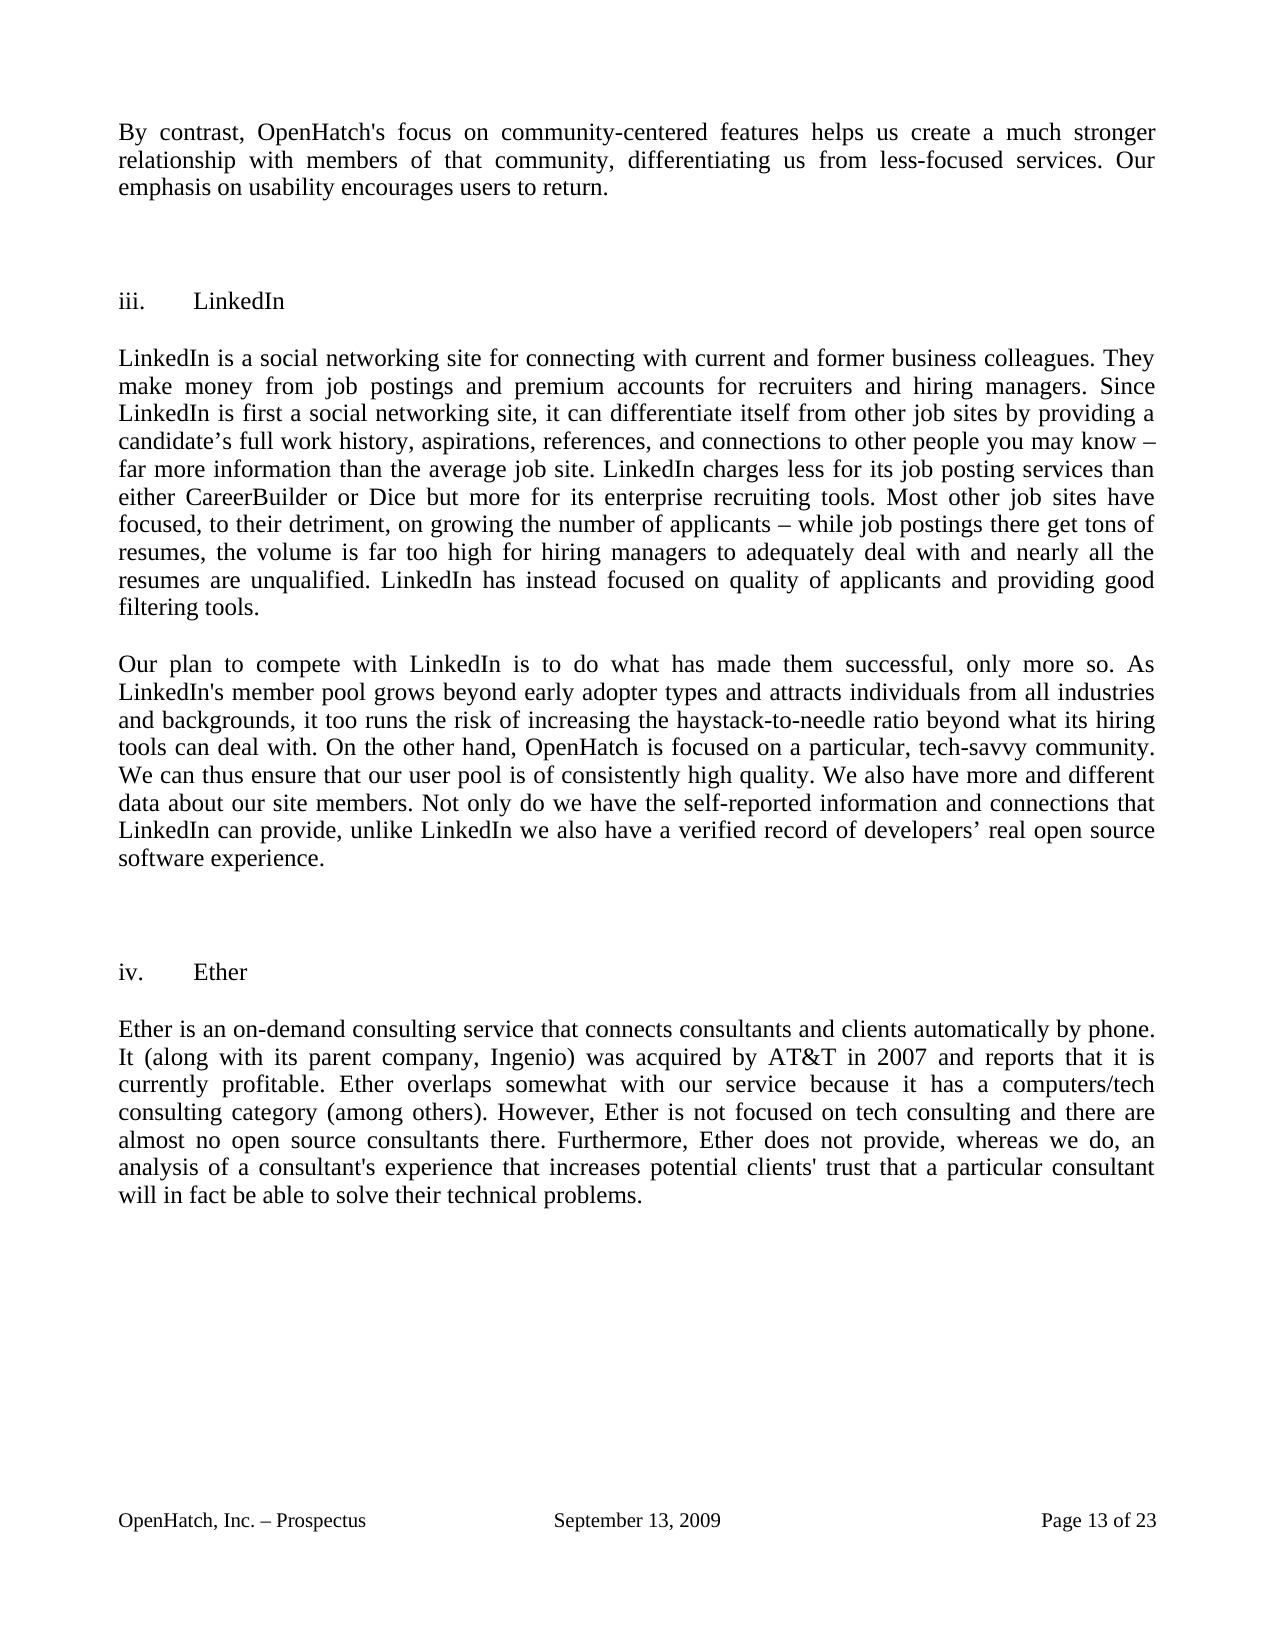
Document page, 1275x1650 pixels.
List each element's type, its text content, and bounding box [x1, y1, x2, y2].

list LinkedIn [118, 287, 1156, 315]
text Ether is an on-demand consulting service that connects consultants and clients automatically by phone. It (along with its parent company, Ingenio) was acquired by AT&T in 2007 and reports that it is currently profitable. Ether overlaps somewhat with our service because it has a computers/tech consulting category (among others). However, Ether is not focused on tech consulting and there are almost no open source consultants there. Furthermore, Ether does not provide, whereas we do, an analysis of a consultant's experience that increases potential clients' trust that a particular consultant will in fact be able to solve their technical problems. [118, 1015, 1156, 1209]
text Our plan to compete with LinkedIn is to do what has made them successful, only more so. As LinkedIn's member pool grows beyond early adopter types and attracts individuals from all industries and backgrounds, it too runs the risk of increasing the haystack-to-needle ratio beyond what its hiring tools can deal with. On the other hand, OpenHatch is focused on a particular, tech-savvy community. We can thus ensure that our user pool is of consistently high quality. We also have more and different data about our site members. Not only do we have the self-reported information and connections that LinkedIn can provide, unlike LinkedIn we also have a verified record of developers’ real open source software experience. [118, 650, 1156, 872]
text LinkedIn is a social networking site for connecting with current and former business colleagues. They make money from job postings and premium accounts for recruiters and hiring managers. Since LinkedIn is first a social networking site, it can differentiate itself from other job sites by providing a candidate’s full work history, aspirations, references, and connections to other people you may know – far more information than the average job site. LinkedIn charges less for its job posting services than either CareerBuilder or Dice but more for its enterprise recruiting tools. Most other job sites have focused, to their detriment, on growing the number of applicants – while job postings there get tons of resumes, the volume is far too high for hiring managers to adequately deal with and nearly all the resumes are unqualified. LinkedIn has instead focused on quality of applicants and providing good filtering tools. [118, 344, 1156, 621]
list Ether [118, 958, 1156, 986]
text By contrast, OpenHatch's focus on community-centered features helps us create a much stronger relationship with members of that community, differentiating us from less-focused services. Our emphasis on usability encourages users to return. [118, 118, 1156, 201]
